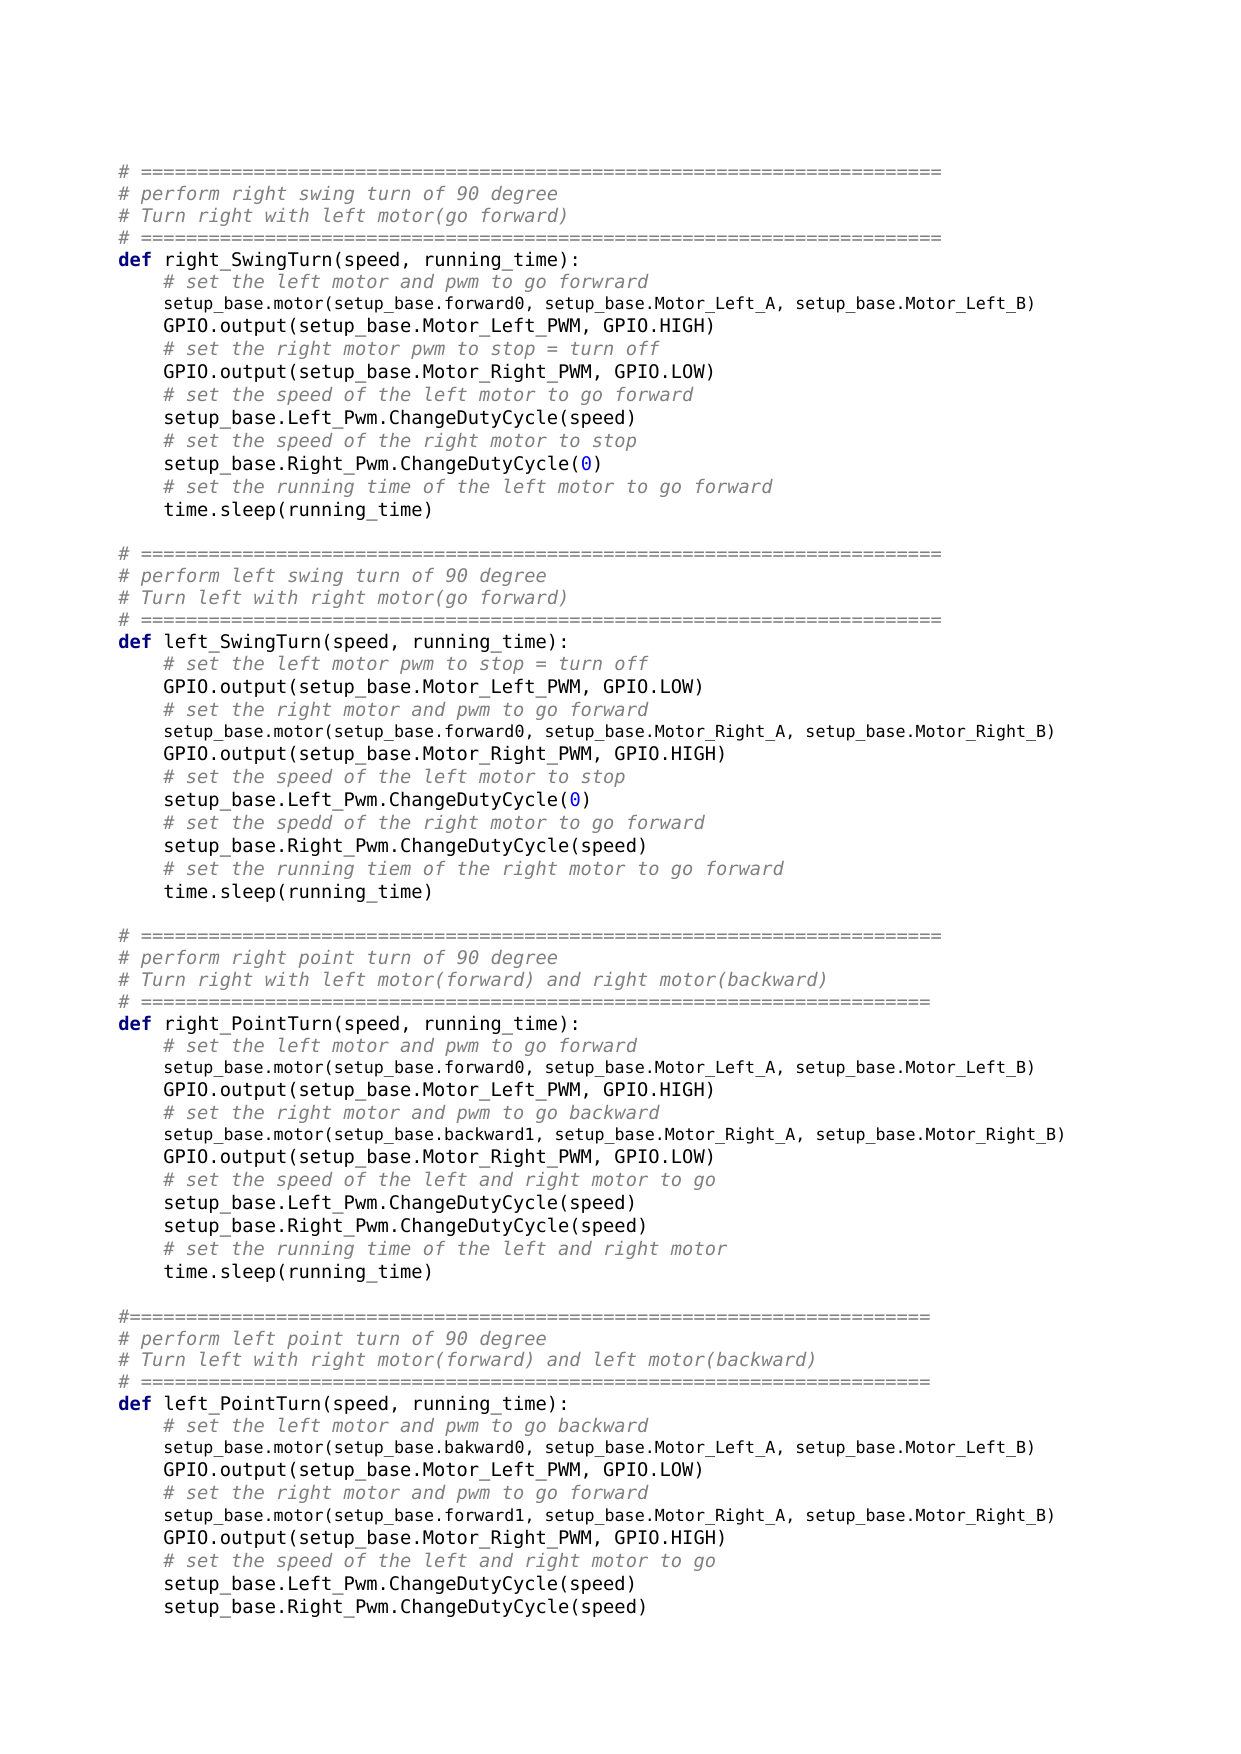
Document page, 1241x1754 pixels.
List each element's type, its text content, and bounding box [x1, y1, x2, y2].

text # ======================================================================= [118, 925, 1122, 947]
text # set the left motor and pwm to go backward [118, 1415, 1122, 1438]
text # ====================================================================== [118, 1371, 1122, 1393]
text GPIO.output(setup_base.Motor_Left_PWM, GPIO.HIGH) [118, 315, 1122, 338]
text # ======================================================================= [118, 609, 1122, 631]
text #======================================================================= [118, 1306, 1122, 1328]
text # perform right point turn of 90 degree [118, 947, 1122, 969]
text # Turn left with right motor(forward) and left motor(backward) [118, 1349, 1122, 1371]
text # ======================================================================= [118, 543, 1122, 565]
text # set the left motor and pwm to go forwrard [118, 271, 1122, 294]
text setup_base.Right_Pwm.ChangeDutyCycle(speed) [118, 1596, 1122, 1619]
text GPIO.output(setup_base.Motor_Left_PWM, GPIO.LOW) [118, 1459, 1122, 1482]
text # set the speed of the right motor to stop [118, 430, 1122, 453]
text setup_base.Left_Pwm.ChangeDutyCycle(0) [118, 789, 1122, 812]
text # perform left swing turn of 90 degree [118, 565, 1122, 587]
text def right_PointTurn(speed, running_time): [118, 1013, 1122, 1035]
text GPIO.output(setup_base.Motor_Left_PWM, GPIO.HIGH) [118, 1079, 1122, 1102]
text # Turn right with left motor(forward) and right motor(backward) [118, 969, 1122, 991]
text # ======================================================================= [118, 227, 1122, 249]
text # perform right swing turn of 90 degree [118, 183, 1122, 205]
text setup_base.motor(setup_base.forward1, setup_base.Motor_Right_A, setup_base.Motor_Right_B) [118, 1505, 1122, 1527]
text setup_base.motor(setup_base.forward0, setup_base.Motor_Left_A, setup_base.Motor_Left_B) [118, 294, 1122, 315]
text # Turn left with right motor(go forward) [118, 587, 1122, 609]
text time.sleep(running_time) [118, 499, 1122, 522]
text # ====================================================================== [118, 991, 1122, 1013]
text GPIO.output(setup_base.Motor_Right_PWM, GPIO.LOW) [118, 1146, 1122, 1169]
text # set the spedd of the right motor to go forward [118, 812, 1122, 835]
text GPIO.output(setup_base.Motor_Left_PWM, GPIO.LOW) [118, 676, 1122, 699]
text # set the speed of the left motor to go forward [118, 384, 1122, 407]
text setup_base.motor(setup_base.bakward0, setup_base.Motor_Left_A, setup_base.Motor_Left_B) [118, 1438, 1122, 1459]
text time.sleep(running_time) [118, 1261, 1122, 1284]
text # set the right motor and pwm to go forward [118, 699, 1122, 722]
text # set the right motor pwm to stop = turn off [118, 338, 1122, 361]
text setup_base.Right_Pwm.ChangeDutyCycle(0) [118, 453, 1122, 476]
text # perform left point turn of 90 degree [118, 1328, 1122, 1349]
text setup_base.Right_Pwm.ChangeDutyCycle(speed) [118, 835, 1122, 858]
text # set the right motor and pwm to go backward [118, 1102, 1122, 1125]
text # set the left motor pwm to stop = turn off [118, 653, 1122, 676]
text setup_base.Left_Pwm.ChangeDutyCycle(speed) [118, 1192, 1122, 1215]
text # set the speed of the left motor to stop [118, 766, 1122, 789]
text setup_base.motor(setup_base.forward0, setup_base.Motor_Right_A, setup_base.Motor_Right_B) [118, 722, 1122, 743]
text # set the right motor and pwm to go forward [118, 1482, 1122, 1505]
text # set the left motor and pwm to go forward [118, 1035, 1122, 1058]
text # set the running time of the left motor to go forward [118, 476, 1122, 499]
text time.sleep(running_time) [118, 881, 1122, 904]
text def right_SwingTurn(speed, running_time): [118, 249, 1122, 271]
text GPIO.output(setup_base.Motor_Right_PWM, GPIO.HIGH) [118, 743, 1122, 766]
text # set the running time of the left and right motor [118, 1238, 1122, 1261]
text setup_base.Left_Pwm.ChangeDutyCycle(speed) [118, 1573, 1122, 1596]
text def left_SwingTurn(speed, running_time): [118, 631, 1122, 653]
text GPIO.output(setup_base.Motor_Right_PWM, GPIO.HIGH) [118, 1527, 1122, 1550]
text # set the speed of the left and right motor to go [118, 1169, 1122, 1192]
text GPIO.output(setup_base.Motor_Right_PWM, GPIO.LOW) [118, 361, 1122, 384]
text setup_base.Right_Pwm.ChangeDutyCycle(speed) [118, 1215, 1122, 1238]
text setup_base.motor(setup_base.backward1, setup_base.Motor_Right_A, setup_base.Motor_Right_B) [118, 1125, 1122, 1146]
text # set the running tiem of the right motor to go forward [118, 858, 1122, 881]
text # Turn right with left motor(go forward) [118, 205, 1122, 227]
text # ======================================================================= [118, 161, 1122, 183]
text # set the speed of the left and right motor to go [118, 1550, 1122, 1573]
text setup_base.motor(setup_base.forward0, setup_base.Motor_Left_A, setup_base.Motor_Left_B) [118, 1058, 1122, 1079]
text setup_base.Left_Pwm.ChangeDutyCycle(speed) [118, 407, 1122, 430]
text def left_PointTurn(speed, running_time): [118, 1393, 1122, 1415]
